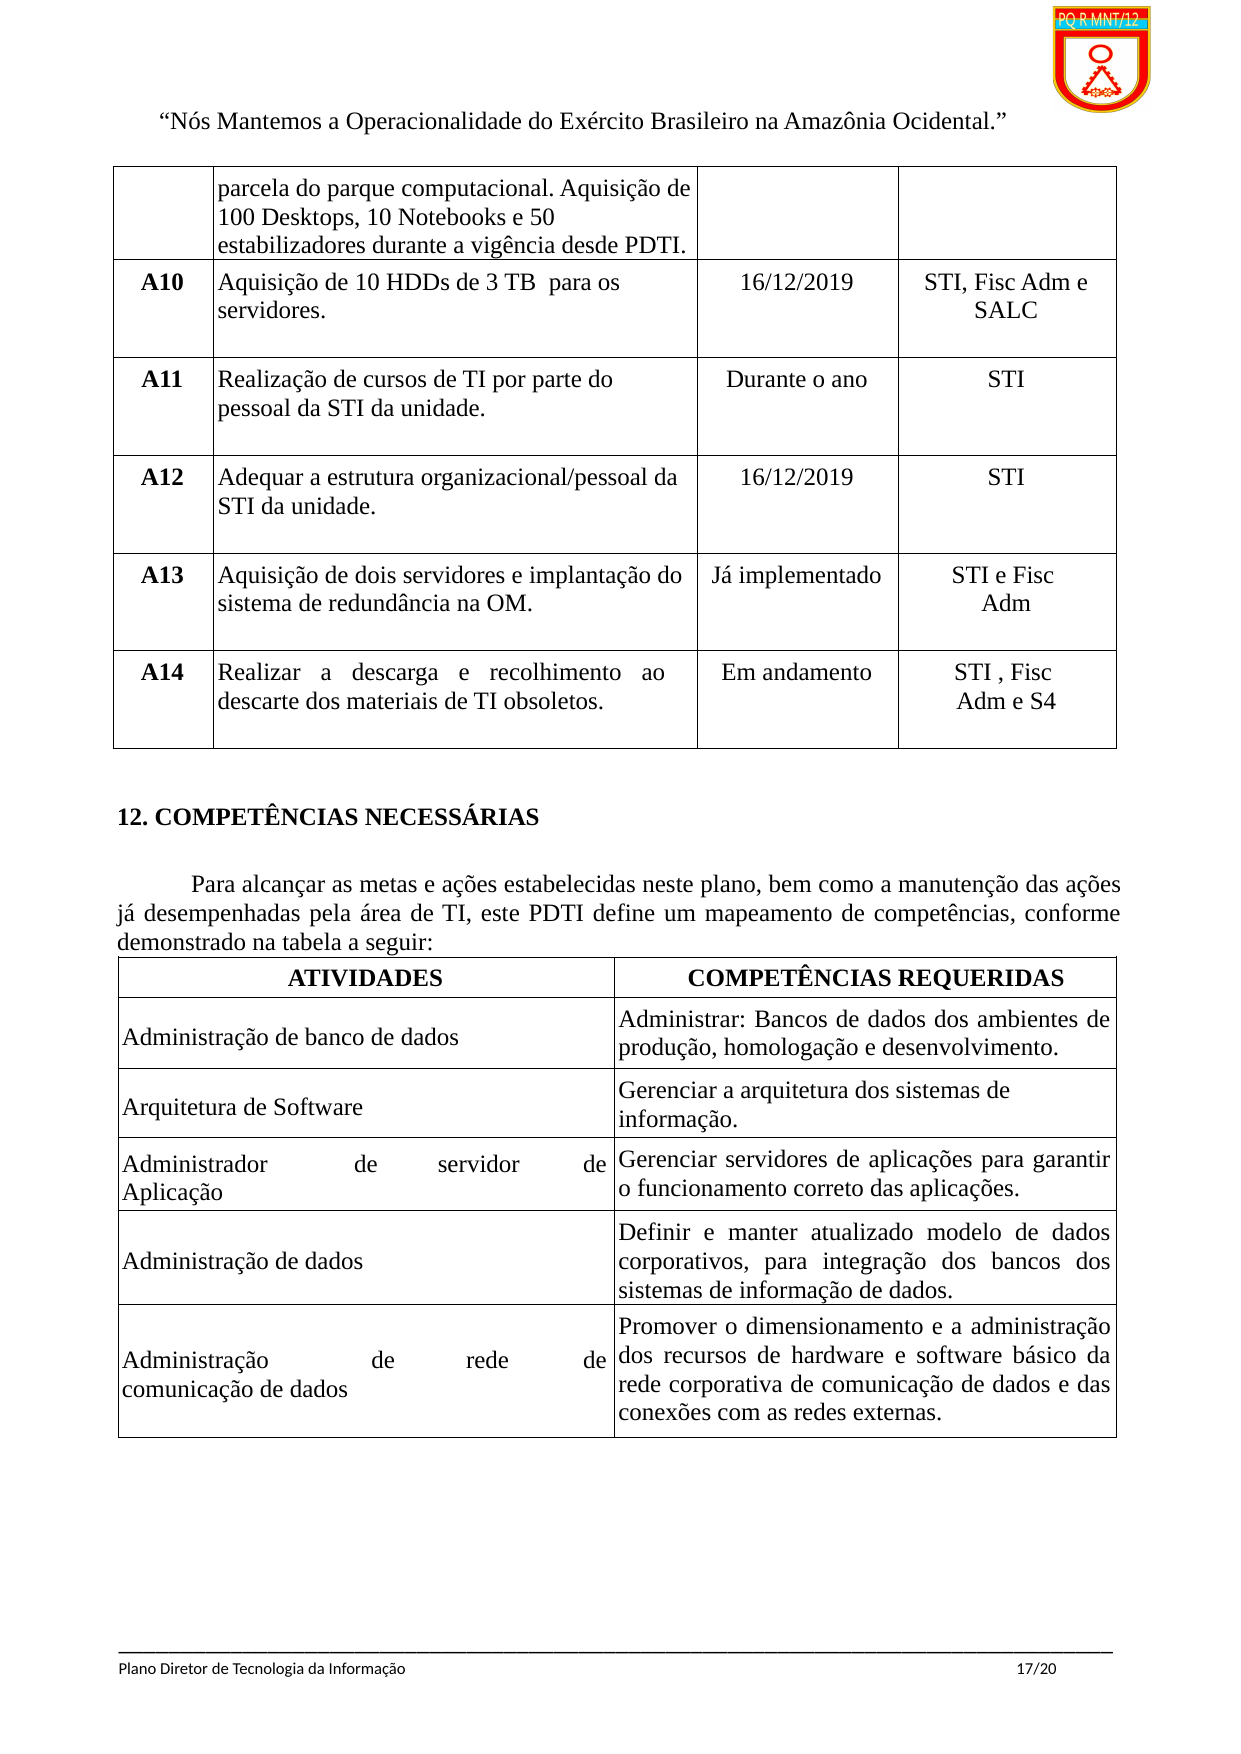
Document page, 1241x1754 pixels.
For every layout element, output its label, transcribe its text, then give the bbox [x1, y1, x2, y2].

table_cell Administração de dados [119, 1211, 614, 1304]
table_header COMPETÊNCIAS REQUERIDAS [615, 958, 1116, 997]
table_cell A13 [114, 554, 213, 650]
table_cell Em andamento [698, 651, 898, 748]
table_cell Promover o dimensionamento e a administração dos recursos de hardware e software básico da rede corporativa de comunicação de dados e das conexões com as redes externas. [615, 1305, 1116, 1437]
table_cell STI e Fisc Adm [899, 554, 1116, 650]
table_cell Durante o ano [698, 358, 898, 455]
table_cell Realização de cursos de TI por parte do pessoal da STI da unidade. [214, 358, 697, 455]
table_cell Aquisição de dois servidores e implantação do sistema de redundância na OM. [214, 554, 697, 650]
table_cell Realizar a descarga e recolhimento ao descarte dos materiais de TI obsoletos. [214, 651, 697, 748]
table_cell STI [899, 358, 1116, 455]
table_cell A14 [114, 651, 213, 748]
table_cell Administração de rede de comunicação de dados [119, 1305, 614, 1437]
table_header ATIVIDADES [119, 958, 614, 997]
table_cell Administrador de servidor de Aplicação [119, 1138, 614, 1210]
table_cell Arquitetura de Software [119, 1069, 614, 1137]
table_cell Administração de banco de dados [119, 998, 614, 1068]
table_cell [698, 167, 898, 259]
table_cell Já implementado [698, 554, 898, 650]
table_cell parcela do parque computacional. Aquisição de 100 Desktops, 10 Notebooks e 50 estabilizadores durante a vigência desde PDTI. [214, 167, 697, 259]
table_cell A12 [114, 456, 213, 552]
table_cell STI , Fisc Adm e S4 [899, 651, 1116, 748]
table_cell A11 [114, 358, 213, 455]
table_cell A10 [114, 260, 213, 357]
table_cell 16/12/2019 [698, 260, 898, 357]
table_cell STI, Fisc Adm e SALC [899, 260, 1116, 357]
table_cell Gerenciar a arquitetura dos sistemas de informação. [615, 1069, 1116, 1137]
picture [1052, 6, 1151, 113]
table_cell Gerenciar servidores de aplicações para garantir o funcionamento correto das aplicações. [615, 1138, 1116, 1210]
text Para alcançar as metas e ações estabelecidas neste plano, bem como a manutenção das ações já desempenhadas pela área de TI, este PDTI define um mapeamento de competências, conforme demonstrado na tabela a seguir: [117, 869, 1122, 955]
table_cell Adequar a estrutura organizacional/pessoal da STI da unidade. [214, 456, 697, 552]
table_cell Aquisição de 10 HDDs de 3 TB para os servidores. [214, 260, 697, 357]
table_cell 16/12/2019 [698, 456, 898, 552]
subtitle 12. COMPETÊNCIAS NECESSÁRIAS [117, 802, 1123, 831]
table_cell [114, 167, 213, 259]
table_cell [899, 167, 1116, 259]
table_cell Administrar: Bancos de dados dos ambientes de produção, homologação e desenvolvimento. [615, 998, 1116, 1068]
table_cell Definir e manter atualizado modelo de dados corporativos, para integração dos bancos dos sistemas de informação de dados. [615, 1211, 1116, 1304]
table_cell STI [899, 456, 1116, 552]
